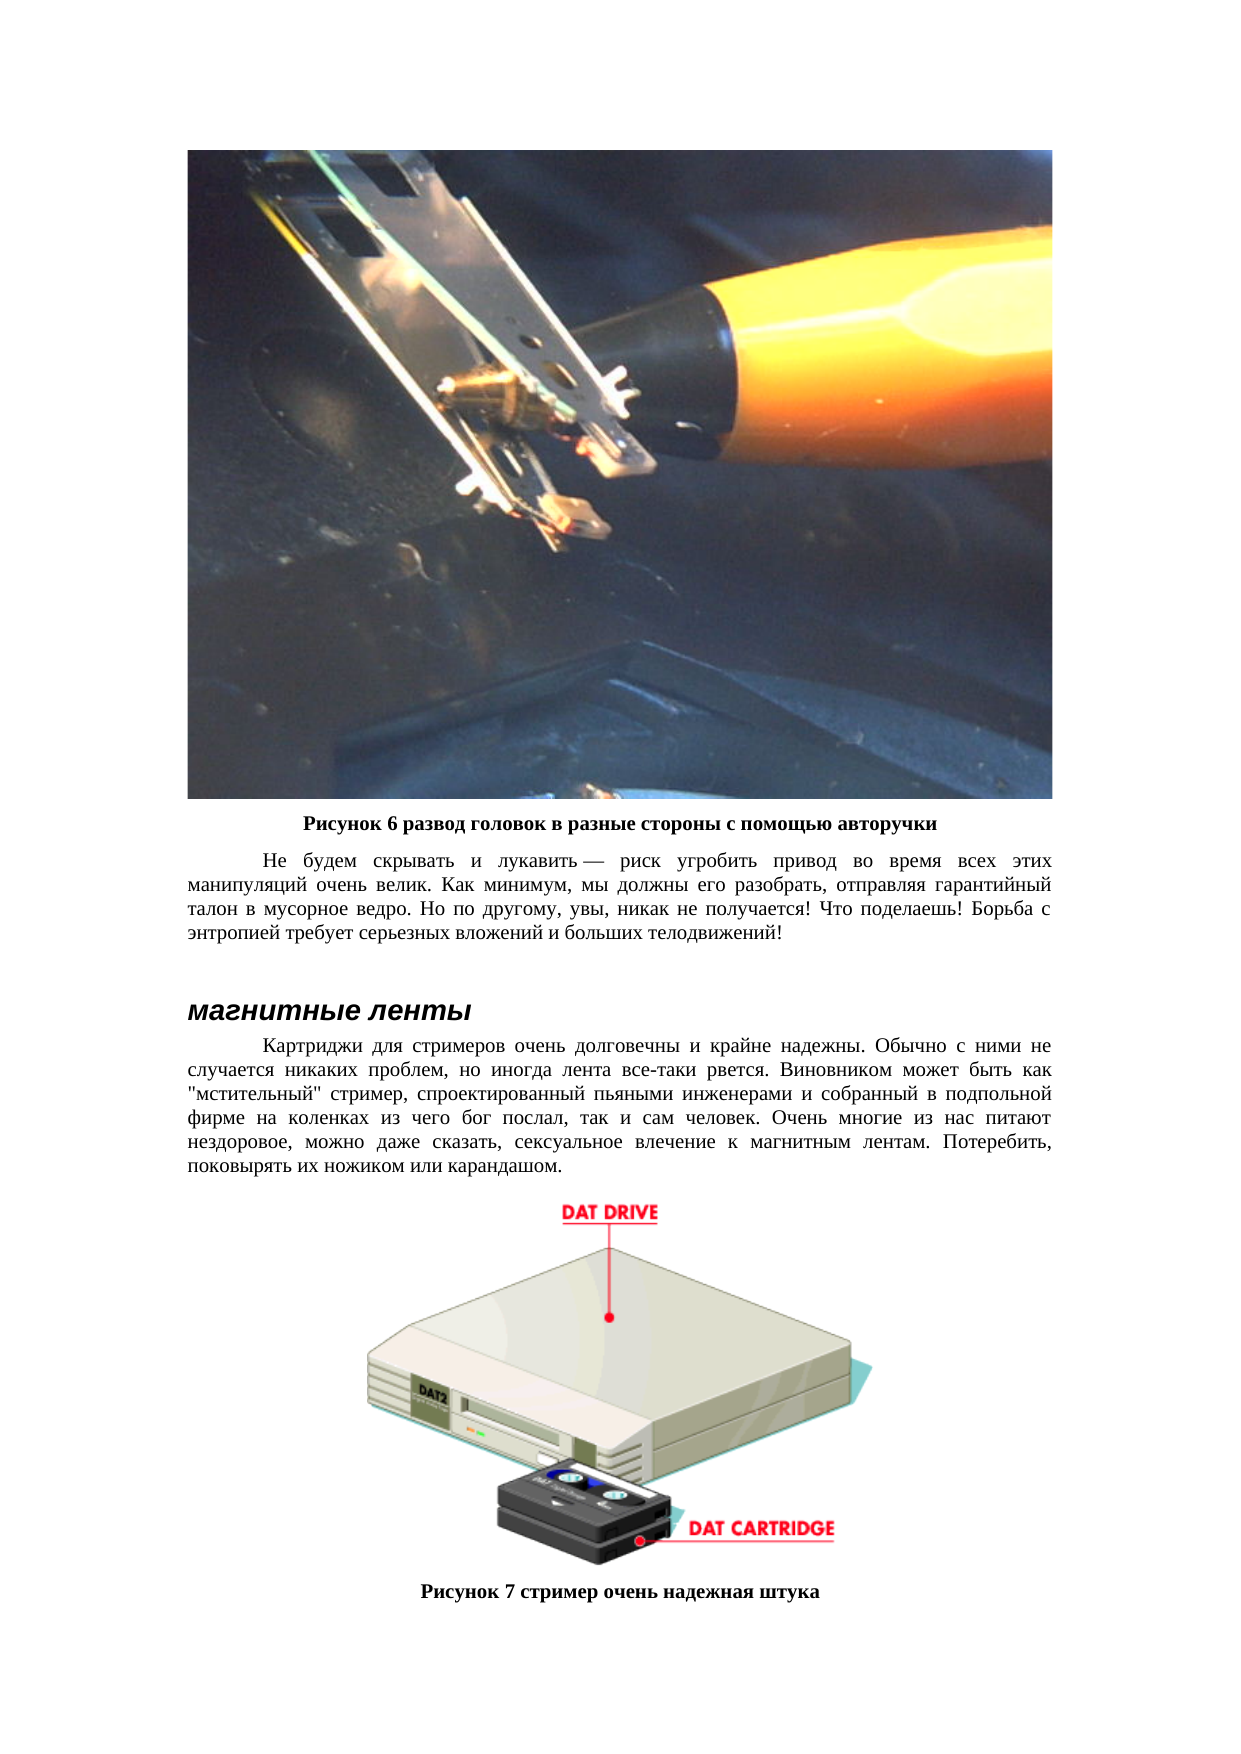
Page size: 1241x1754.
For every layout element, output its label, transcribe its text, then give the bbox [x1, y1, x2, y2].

picture [367, 1201, 874, 1567]
text Не будем скрывать и лукавить — риск угробить привод во время всех этих манипуляций очень велик. Как минимум, мы должны его разобрать, отправляя гарантийный талон в мусорное ведро. Но по другому, увы, никак не получается! Что поделаешь! Борьба с энтропией требует серьезных вложений и больших телодвижений! [187, 848, 1053, 944]
text Картриджи для стримеров очень долговечны и крайне надежны. Обычно с ними не случается никаких проблем, но иногда лента все-таки рвется. Виновником может быть как "мстительный" стример, спроектированный пьяными инженерами и собранный в подпольной фирме на коленках из чего бог послал, так и сам человек. Очень многие из нас питают нездоровое, можно даже сказать, сексуальное влечение к магнитным лентам. Потеребить, поковырять их ножиком или карандашом. [187, 1033, 1053, 1177]
subtitle магнитные ленты [187, 993, 1053, 1027]
text Рисунок 7 стример очень надежная штука [187, 1579, 1053, 1603]
picture [187, 150, 1053, 799]
text Рисунок 6 развод головок в разные стороны с помощью авторучки [187, 811, 1053, 835]
